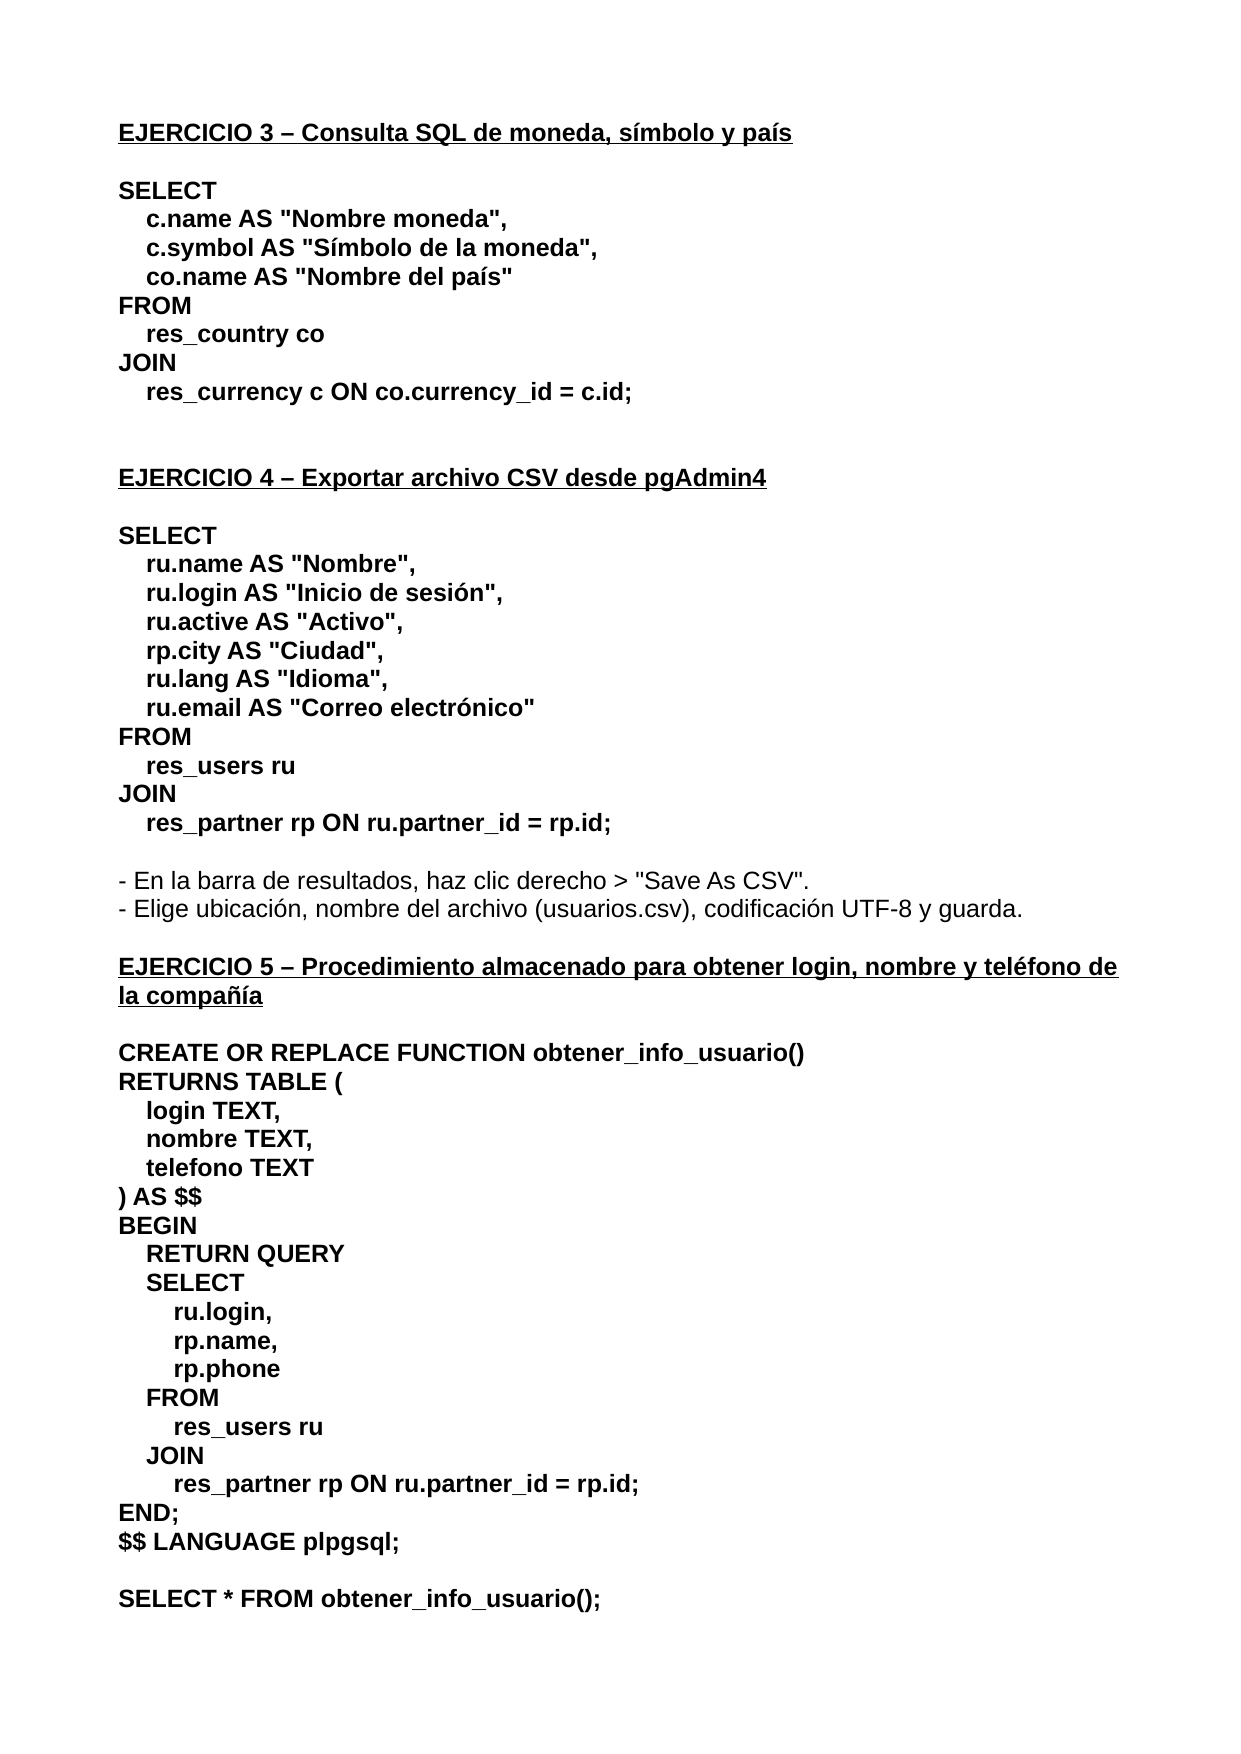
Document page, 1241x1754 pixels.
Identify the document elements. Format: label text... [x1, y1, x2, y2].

text EJERCICIO 5 – Procedimiento almacenado para obtener login, nombre y teléfono de la compañía [118, 952, 1122, 1009]
text SELECT [118, 1268, 1122, 1297]
text ) AS $$ [118, 1182, 1122, 1211]
text ru.email AS "Correo electrónico" [118, 693, 1122, 722]
text ru.active AS "Activo", [118, 607, 1122, 636]
text SELECT * FROM obtener_info_usuario(); [118, 1584, 1122, 1613]
text EJERCICIO 3 – Consulta SQL de moneda, símbolo y país [118, 118, 1122, 147]
text - En la barra de resultados, haz clic derecho > "Save As CSV". [118, 866, 1122, 894]
text login TEXT, [118, 1096, 1122, 1124]
text SELECT [118, 176, 1122, 204]
text FROM [118, 1383, 1122, 1412]
text FROM [118, 722, 1122, 751]
text nombre TEXT, [118, 1124, 1122, 1153]
text END; [118, 1498, 1122, 1527]
text RETURN QUERY [118, 1239, 1122, 1268]
text rp.phone [118, 1354, 1122, 1383]
text telefono TEXT [118, 1153, 1122, 1182]
text rp.name, [118, 1326, 1122, 1354]
text res_partner rp ON ru.partner_id = rp.id; [118, 808, 1122, 837]
text c.name AS "Nombre moneda", [118, 204, 1122, 233]
text JOIN [118, 779, 1122, 808]
text JOIN [118, 348, 1122, 377]
text BEGIN [118, 1211, 1122, 1239]
text - Elige ubicación, nombre del archivo (usuarios.csv), codificación UTF-8 y guarda. [118, 894, 1122, 923]
text res_users ru [118, 751, 1122, 779]
text res_country co [118, 319, 1122, 348]
text ru.lang AS "Idioma", [118, 664, 1122, 693]
text res_users ru [118, 1412, 1122, 1441]
text ru.login, [118, 1297, 1122, 1326]
text res_partner rp ON ru.partner_id = rp.id; [118, 1469, 1122, 1498]
text FROM [118, 291, 1122, 319]
text SELECT [118, 521, 1122, 549]
text JOIN [118, 1441, 1122, 1469]
text EJERCICIO 4 – Exportar archivo CSV desde pgAdmin4 [118, 463, 1122, 492]
text rp.city AS "Ciudad", [118, 636, 1122, 664]
text $$ LANGUAGE plpgsql; [118, 1527, 1122, 1556]
text RETURNS TABLE ( [118, 1067, 1122, 1096]
text ru.name AS "Nombre", [118, 549, 1122, 578]
text co.name AS "Nombre del país" [118, 262, 1122, 291]
text ru.login AS "Inicio de sesión", [118, 578, 1122, 607]
text CREATE OR REPLACE FUNCTION obtener_info_usuario() [118, 1038, 1122, 1067]
text c.symbol AS "Símbolo de la moneda", [118, 233, 1122, 262]
text res_currency c ON co.currency_id = c.id; [118, 377, 1122, 406]
